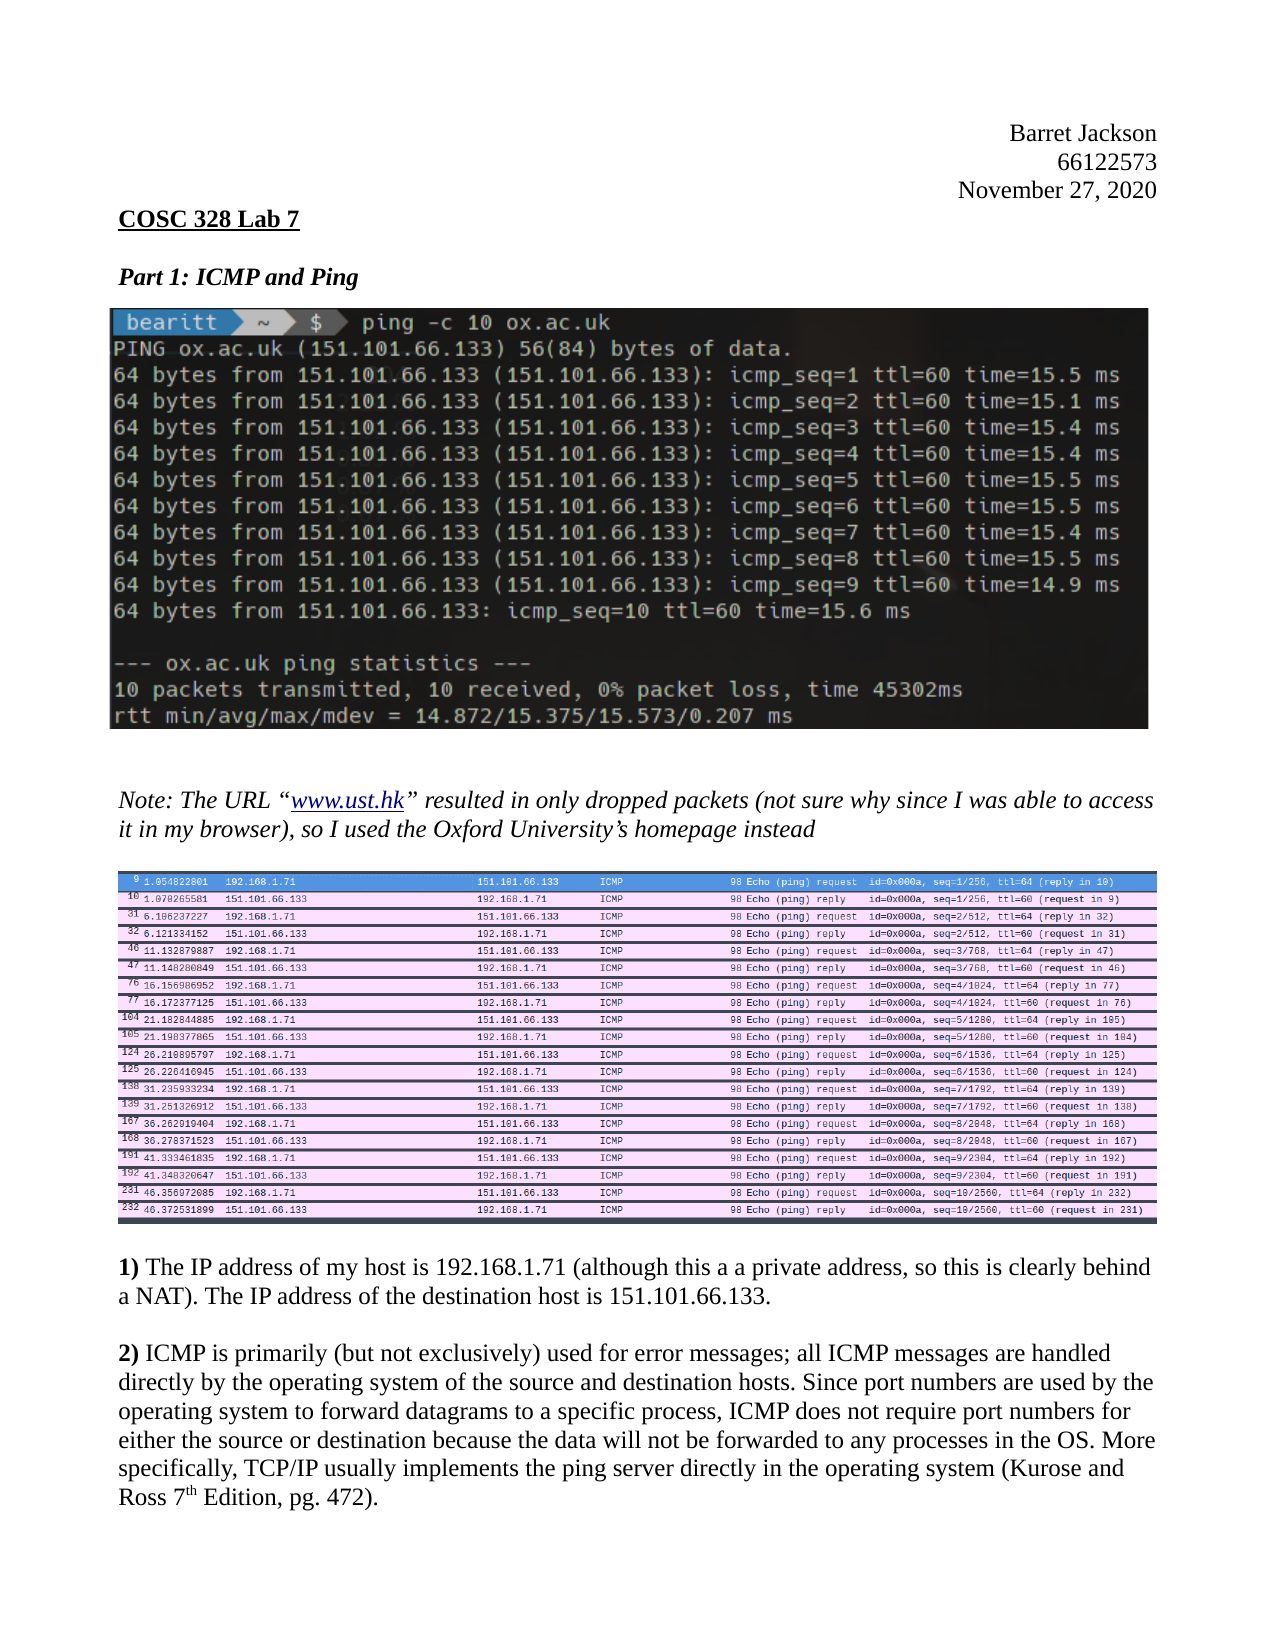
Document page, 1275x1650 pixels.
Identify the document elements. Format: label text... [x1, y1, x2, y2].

text 2) ICMP is primarily (but not exclusively) used for error messages; all ICMP messages are handled directly by the operating system of the source and destination hosts. Since port numbers are used by the operating system to forward datagrams to a specific process, ICMP does not require port numbers for either the source or destination because the data will not be forwarded to any processes in the OS. More specifically, TCP/IP usually implements the ping server directly in the operating system (Kurose and Ross 7th Edition, pg. 472). [118, 1338, 1157, 1511]
text Barret Jackson [118, 118, 1157, 147]
text November 27, 2020 [118, 176, 1157, 204]
text Part 1: ICMP and Ping [118, 262, 1157, 291]
text Note: The URL “www.ust.hk” resulted in only dropped packets (not sure why since I was able to access it in my browser), so I used the Oxford University’s homepage instead [118, 786, 1157, 843]
text 66122573 [118, 147, 1157, 176]
text 1) The IP address of my host is 192.168.1.71 (although this a a private address, so this is clearly behind a NAT). The IP address of the destination host is 151.101.66.133. [118, 1252, 1157, 1310]
text COSC 328 Lab 7 [118, 204, 1157, 233]
picture [109, 308, 1149, 729]
picture [118, 871, 1157, 1224]
